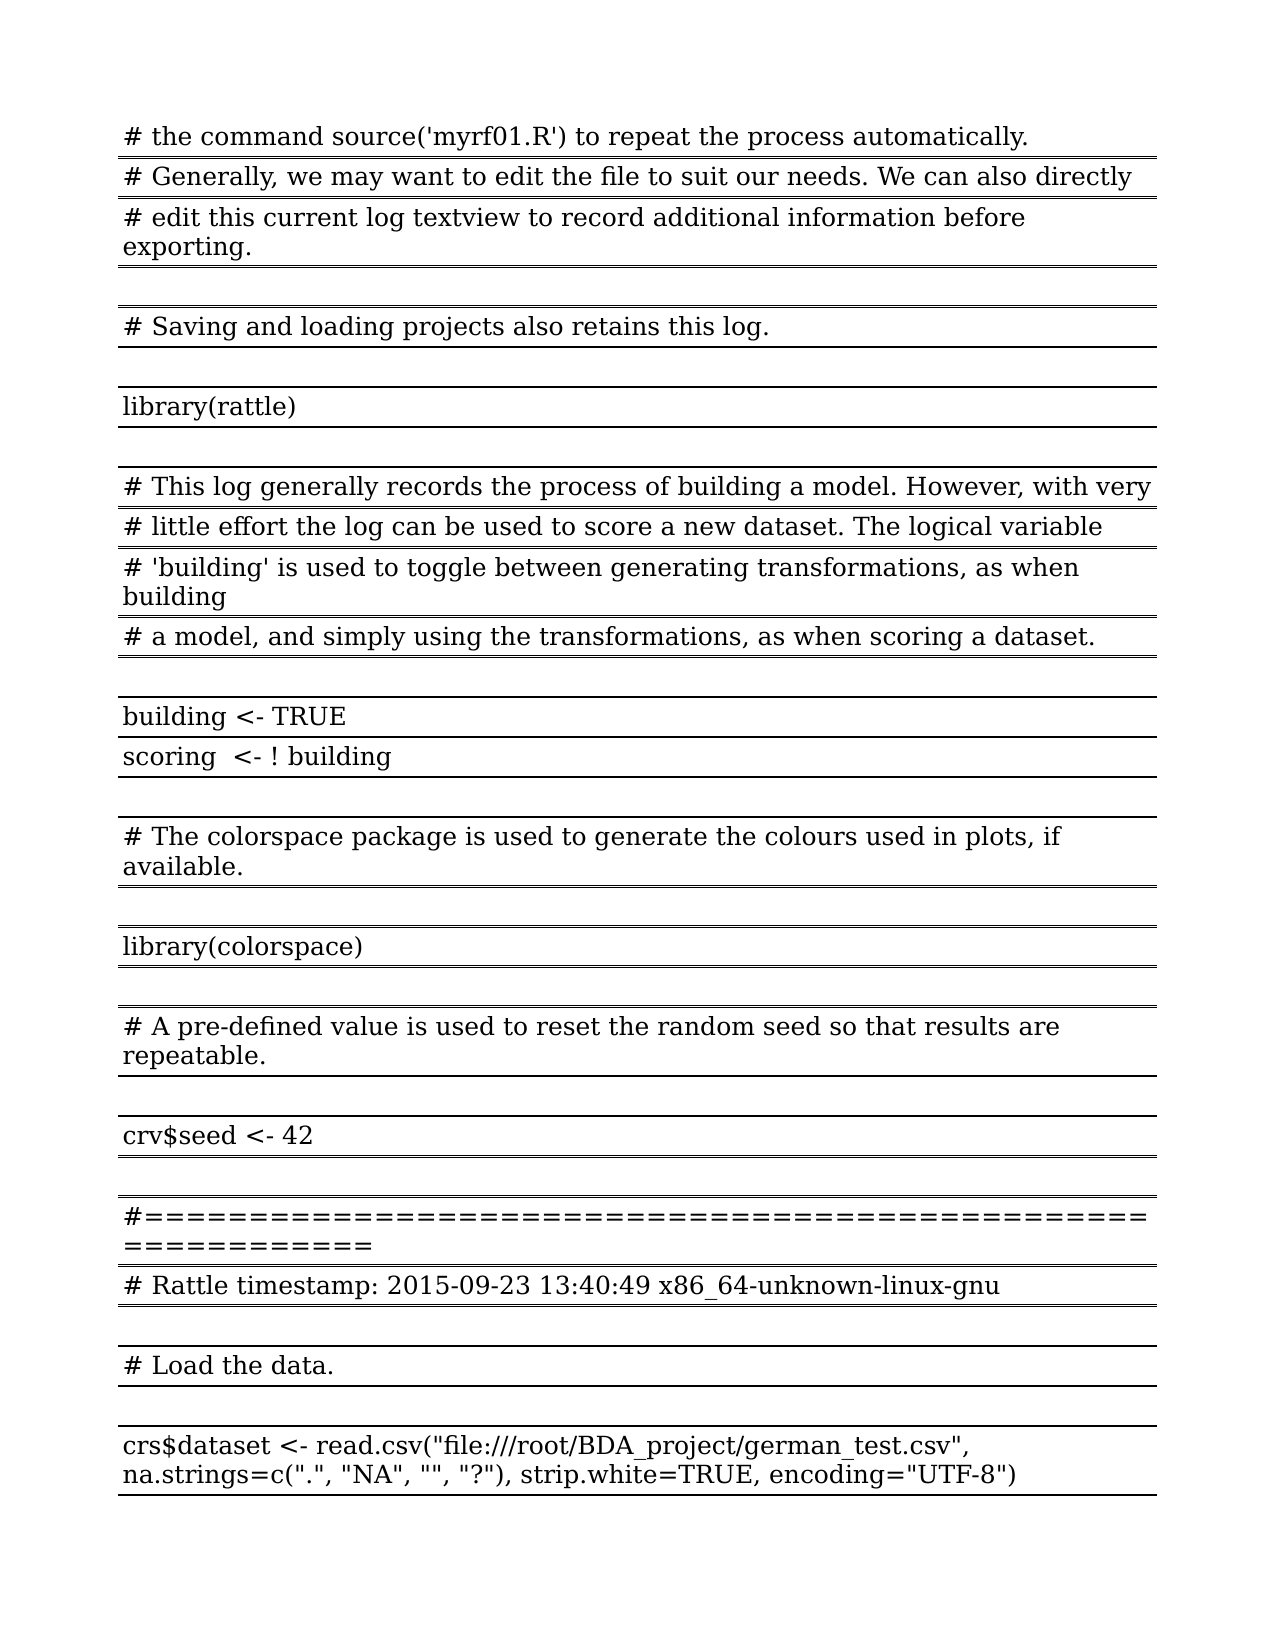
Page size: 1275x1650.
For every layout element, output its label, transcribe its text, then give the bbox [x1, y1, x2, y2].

text library(rattle) [118, 388, 1157, 426]
text # little effort the log can be used to score a new dataset. The logical variable [118, 509, 1157, 546]
text #============================================================ [118, 1198, 1157, 1264]
text # Generally, we may want to edit the file to suit our needs. We can also directly [118, 159, 1157, 196]
text crv$seed <- 42 [118, 1117, 1157, 1155]
text # Rattle timestamp: 2015-09-23 13:40:49 x86_64-unknown-linux-gnu [118, 1267, 1157, 1304]
text # a model, and simply using the transformations, as when scoring a dataset. [118, 618, 1157, 655]
text scoring <- ! building [118, 738, 1157, 776]
text # the command source('myrf01.R') to repeat the process automatically. [118, 118, 1157, 156]
text # edit this current log textview to record additional information before exporting. [118, 199, 1157, 265]
text # Saving and loading projects also retains this log. [118, 308, 1157, 346]
text # The colorspace package is used to generate the colours used in plots, if available. [118, 818, 1157, 885]
text # A pre-defined value is used to reset the random seed so that results are repeatable. [118, 1008, 1157, 1075]
text library(colorspace) [118, 928, 1157, 965]
text building <- TRUE [118, 698, 1157, 736]
text # 'building' is used to toggle between generating transformations, as when building [118, 549, 1157, 615]
text # This log generally records the process of building a model. However, with very [118, 468, 1157, 506]
text crs$dataset <- read.csv("file:///root/BDA_project/german_test.csv", na.strings=c(".", "NA", "", "?"), strip.white=TRUE, encoding="UTF-8") [118, 1427, 1157, 1494]
text # Load the data. [118, 1347, 1157, 1385]
